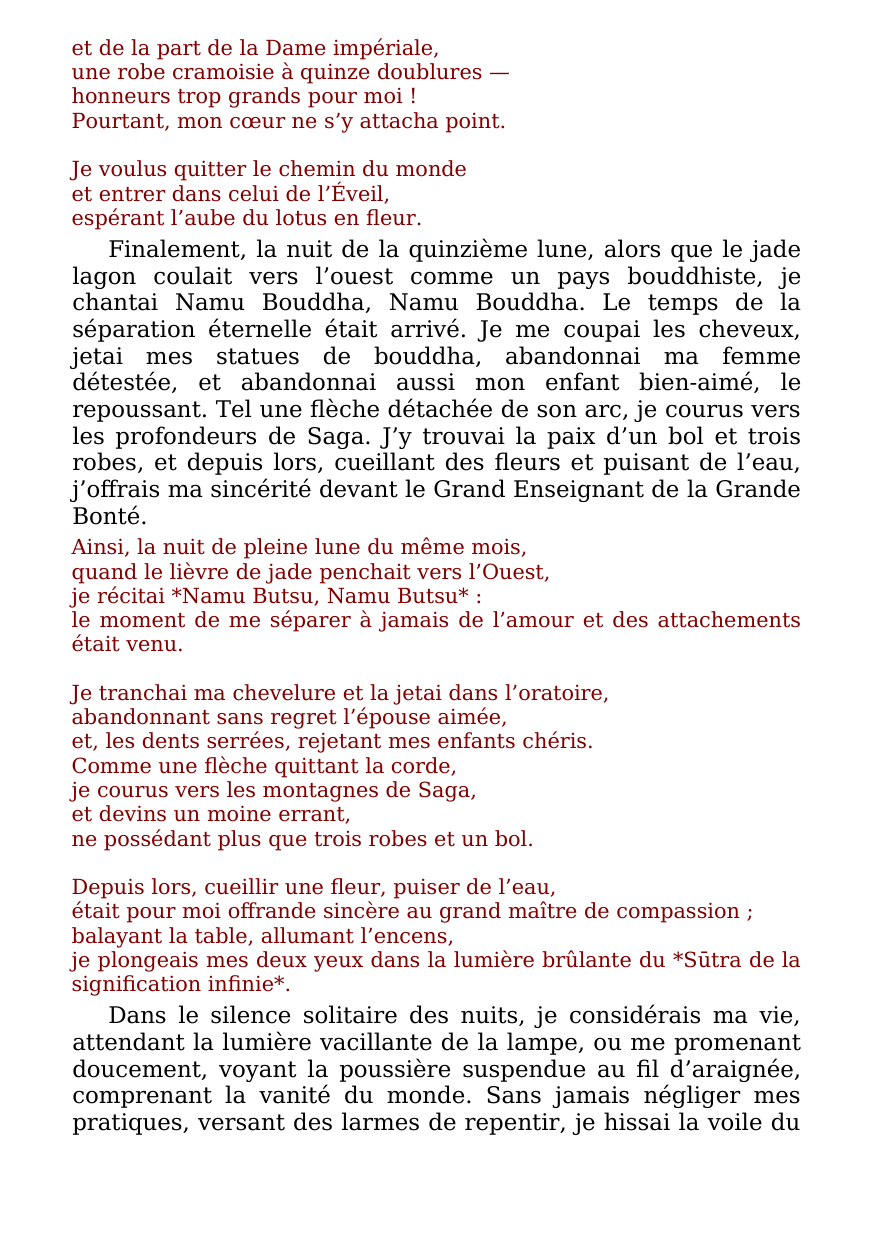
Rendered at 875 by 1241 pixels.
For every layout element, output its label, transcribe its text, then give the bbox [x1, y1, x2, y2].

text Ainsi, la nuit de pleine lune du même mois, [71, 535, 803, 560]
text Comme une flèche quittant la corde, [71, 754, 803, 778]
text et de la part de la Dame impériale, [71, 36, 803, 60]
text je récitai *Namu Butsu, Namu Butsu* : [71, 584, 803, 608]
text je courus vers les montagnes de Saga, [71, 778, 803, 802]
text je plongeais mes deux yeux dans la lumière brûlante du *Sūtra de la signification infinie*. [71, 948, 803, 997]
text Finalement, la nuit de la quinzième lune, alors que le jade lagon coulait vers l’ouest comme un pays bouddhiste, je chantai Namu Bouddha, Namu Bouddha. Le temps de la séparation éternelle était arrivé. Je me coupai les cheveux, jetai mes statues de bouddha, abandonnai ma femme détestée, et abandonnai aussi mon enfant bien-aimé, le repoussant. Tel une flèche détachée de son arc, je courus vers les profondeurs de Saga. J’y trouvai la paix d’un bol et trois robes, et depuis lors, cueillant des fleurs et puisant de l’eau, j’offrais ma sincérité devant le Grand Enseignant de la Grande Bonté. [72, 236, 802, 529]
text espérant l’aube du lotus en fleur. [71, 206, 803, 230]
text quand le lièvre de jade penchait vers l’Ouest, [71, 560, 803, 584]
text le moment de me séparer à jamais de l’amour et des attachements était venu. [71, 608, 803, 657]
text et devins un moine errant, [71, 802, 803, 827]
text Dans le silence solitaire des nuits, je considérais ma vie, attendant la lumière vacillante de la lampe, ou me promenant doucement, voyant la poussière suspendue au fil d’araignée, comprenant la vanité du monde. Sans jamais négliger mes pratiques, versant des larmes de repentir, je hissai la voile du [72, 1002, 802, 1136]
text abandonnant sans regret l’épouse aimée, [71, 705, 803, 729]
text Je voulus quitter le chemin du monde [71, 157, 803, 182]
text et entrer dans celui de l’Éveil, [71, 182, 803, 206]
text était pour moi offrande sincère au grand maître de compassion ; [71, 899, 803, 924]
text et, les dents serrées, rejetant mes enfants chéris. [71, 729, 803, 754]
text honneurs trop grands pour moi ! [71, 84, 803, 109]
text Je tranchai ma chevelure et la jetai dans l’oratoire, [71, 681, 803, 705]
text balayant la table, allumant l’encens, [71, 924, 803, 948]
text Pourtant, mon cœur ne s’y attacha point. [71, 109, 803, 133]
text Depuis lors, cueillir une fleur, puiser de l’eau, [71, 875, 803, 899]
text ne possédant plus que trois robes et un bol. [71, 827, 803, 851]
text une robe cramoisie à quinze doublures — [71, 60, 803, 84]
